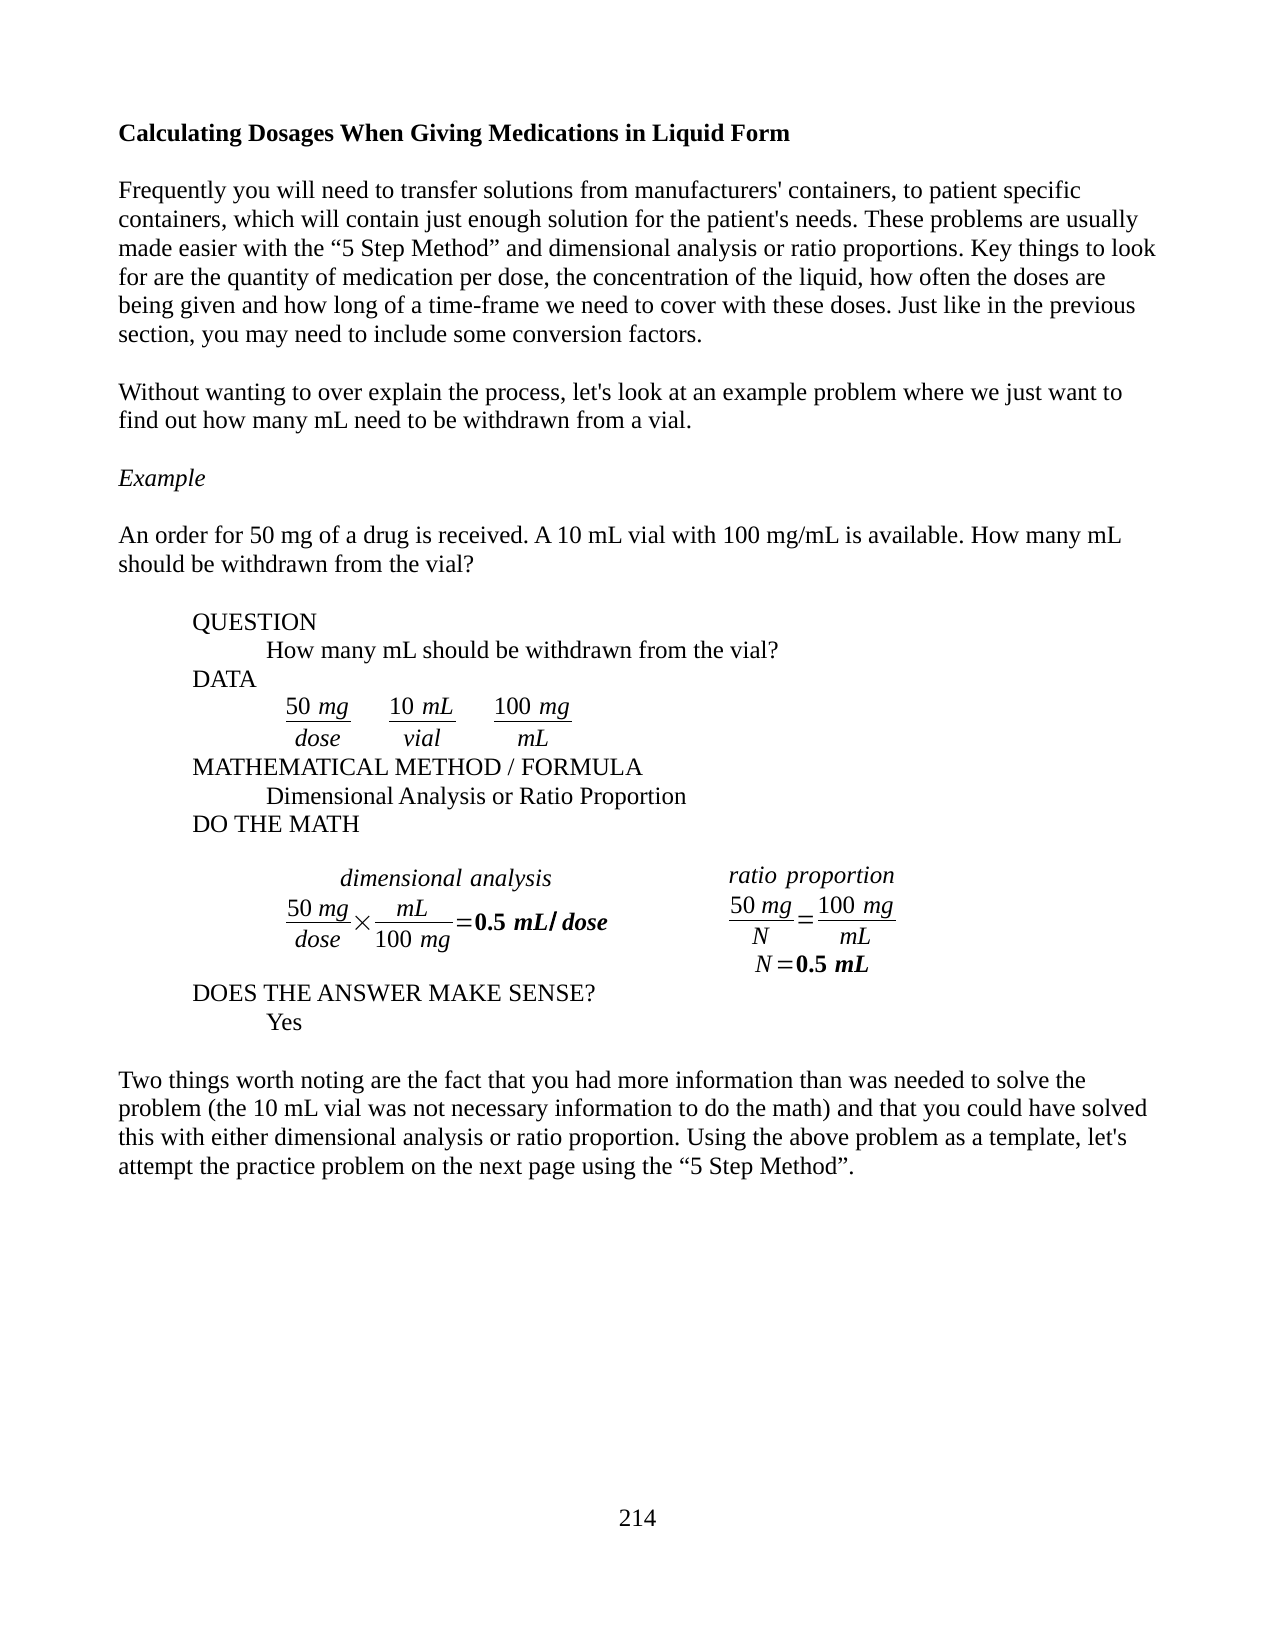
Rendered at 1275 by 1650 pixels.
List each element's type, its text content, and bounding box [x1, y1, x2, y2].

text DATA [192, 664, 1157, 693]
text Frequently you will need to transfer solutions from manufacturers' containers, to patient specific containers, which will contain just enough solution for the patient's needs. These problems are usually made easier with the “5 Step Method” and dimensional analysis or ratio proportions. Key things to look for are the quantity of medication per dose, the concentration of the liquid, how often the doses are being given and how long of a time-frame we need to cover with these doses. Just like in the previous section, you may need to include some conversion factors. [118, 176, 1157, 348]
text Calculating Dosages When Giving Medications in Liquid Form [118, 118, 1157, 147]
text DOES THE ANSWER MAKE SENSE? [192, 978, 1157, 1007]
text Two things worth noting are the fact that you had more information than was needed to solve the problem (the 10 mL vial was not necessary information to do the math) and that you could have solved this with either dimensional analysis or ratio proportion. Using the above problem as a template, let's attempt the practice problem on the next page using the “5 Step Method”. [118, 1065, 1157, 1180]
text QUESTION [192, 607, 1157, 636]
text An order for 50 mg of a drug is received. A 10 mL vial with 100 mg/mL is available. How many mL should be withdrawn from the vial? [118, 521, 1157, 578]
text DO THE MATH [192, 809, 1157, 838]
text How many mL should be withdrawn from the vial? [266, 636, 1157, 664]
text Without wanting to over explain the process, let's look at an example problem where we just want to find out how many mL need to be withdrawn from a vial. [118, 377, 1157, 434]
text Yes [266, 1007, 1157, 1036]
text Dimensional Analysis or Ratio Proportion [266, 781, 1157, 809]
text MATHEMATICAL METHOD / FORMULA [192, 752, 1157, 781]
text Example [118, 463, 1157, 492]
